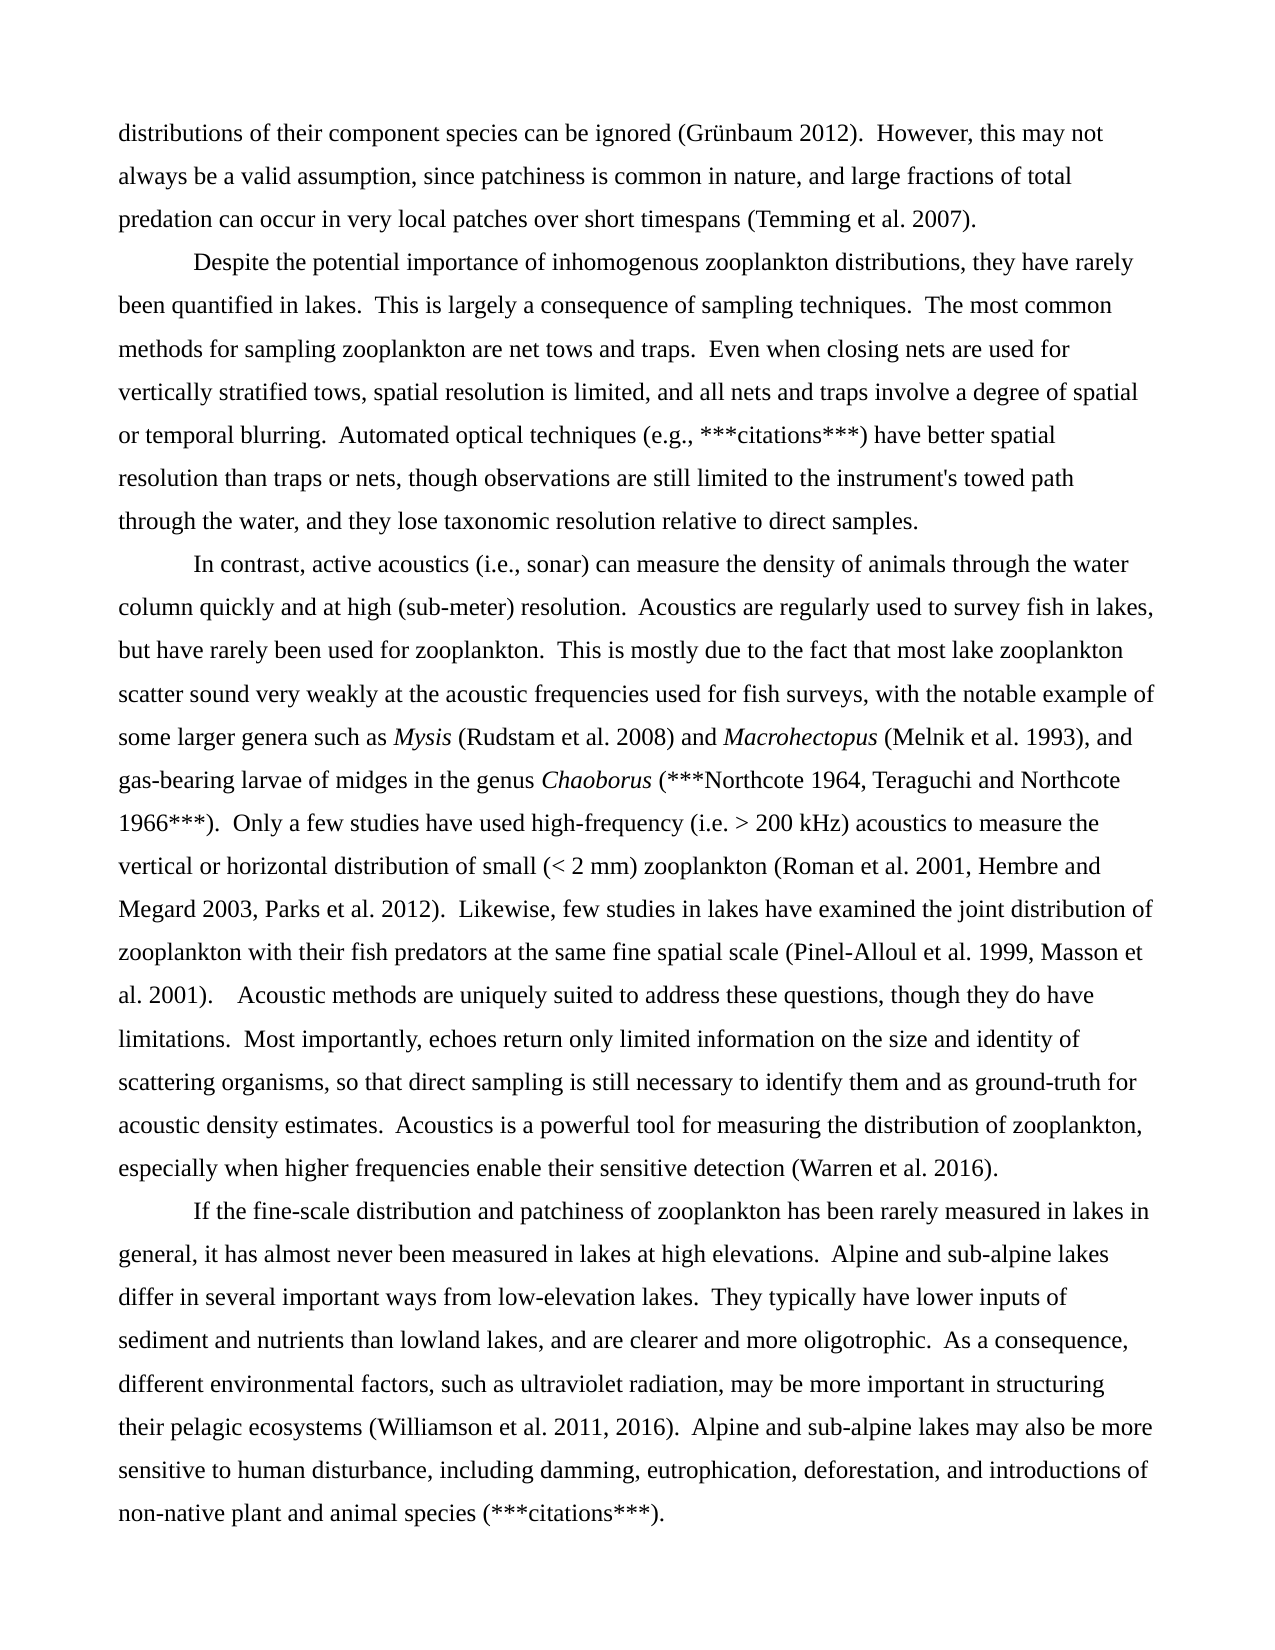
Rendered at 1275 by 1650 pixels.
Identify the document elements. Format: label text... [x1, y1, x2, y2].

text Despite the potential importance of inhomogenous zooplankton distributions, they have rarely been quantified in lakes. This is largely a consequence of sampling techniques. The most common methods for sampling zooplankton are net tows and traps. Even when closing nets are used for vertically stratified tows, spatial resolution is limited, and all nets and traps involve a degree of spatial or temporal blurring. Automated optical techniques (e.g., ***citations***) have better spatial resolution than traps or nets, though observations are still limited to the instrument's towed path through the water, and they lose taxonomic resolution relative to direct samples. [118, 247, 1157, 535]
text In contrast, active acoustics (i.e., sonar) can measure the density of animals through the water column quickly and at high (sub-meter) resolution. Acoustics are regularly used to survey fish in lakes, but have rarely been used for zooplankton. This is mostly due to the fact that most lake zooplankton scatter sound very weakly at the acoustic frequencies used for fish surveys, with the notable example of some larger genera such as Mysis (Rudstam et al. 2008)⁠ and Macrohectopus (Melnik et al. 1993)⁠, and gas-bearing larvae of midges in the genus Chaoborus (***Northcote 1964, Teraguchi and Northcote 1966***). Only a few studies have used high-frequency (i.e. > 200 kHz) acoustics to measure the vertical or horizontal distribution of small (< 2 mm) zooplankton (Roman et al. 2001, Hembre and Megard 2003, Parks et al. 2012)⁠. Likewise, few studies in lakes have examined the joint distribution of zooplankton with their fish predators at the same fine spatial scale (Pinel-Alloul et al. 1999, Masson et al. 2001)⁠. Acoustic methods are uniquely suited to address these questions, though they do have limitations. Most importantly, echoes return only limited information on the size and identity of scattering organisms, so that direct sampling is still necessary to identify them and as ground-truth for acoustic density estimates. Acoustics is a powerful tool for measuring the distribution of zooplankton, especially when higher frequencies enable their sensitive detection (Warren et al. 2016)⁠. [118, 549, 1157, 1182]
text If the fine-scale distribution and patchiness of zooplankton has been rarely measured in lakes in general, it has almost never been measured in lakes at high elevations. Alpine and sub-alpine lakes differ in several important ways from low-elevation lakes. They typically have lower inputs of sediment and nutrients than lowland lakes, and are clearer and more oligotrophic. As a consequence, different environmental factors, such as ultraviolet radiation, may be more important in structuring their pelagic ecosystems (Williamson et al. 2011, 2016)⁠. Alpine and sub-alpine lakes may also be more sensitive to human disturbance, including damming, eutrophication, deforestation, and introductions of non-native plant and animal species (***citations***). [118, 1196, 1157, 1527]
text distributions of their component species can be ignored (Grünbaum 2012)⁠. However, this may not always be a valid assumption, since patchiness is common in nature, and large fractions of total predation can occur in very local patches over short timespans (Temming et al. 2007)⁠. [118, 118, 1157, 233]
